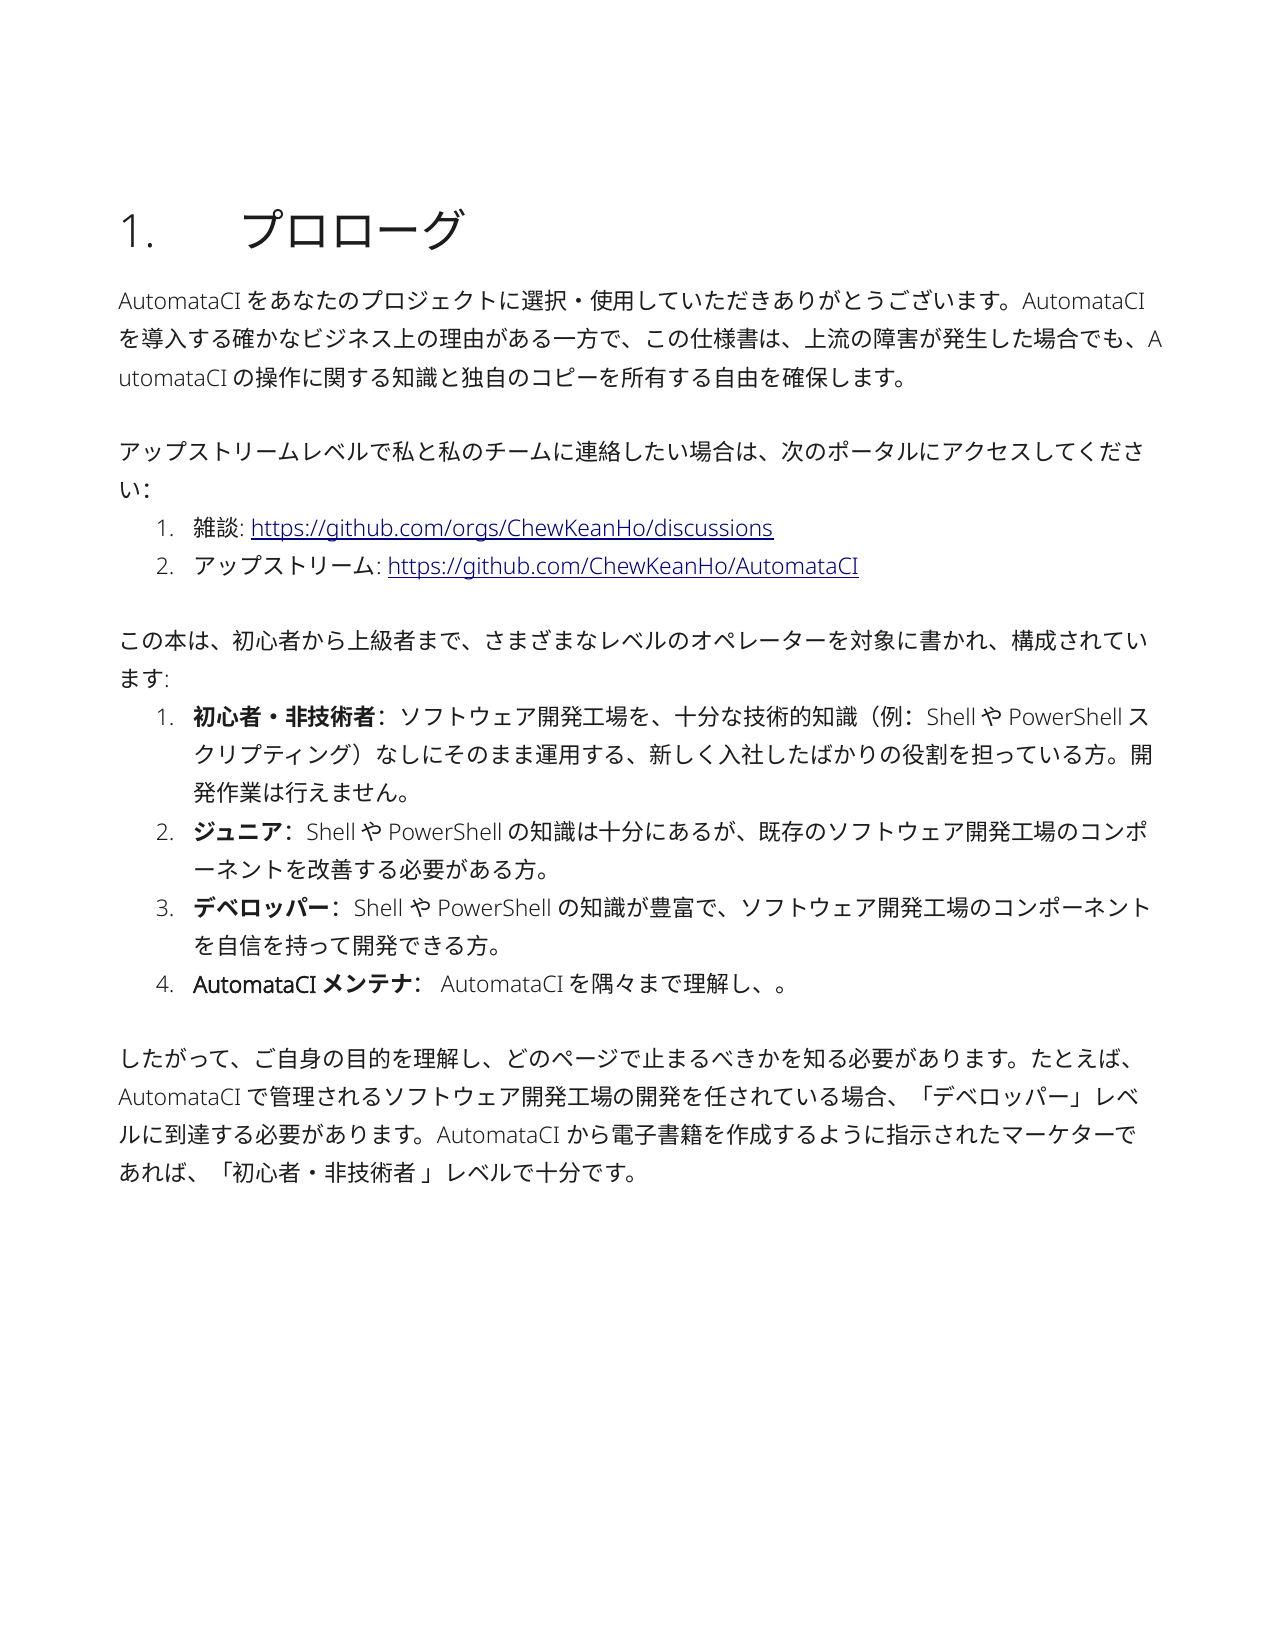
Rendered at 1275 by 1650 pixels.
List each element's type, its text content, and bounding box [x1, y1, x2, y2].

text アップストリームレベルで私と私のチームに連絡したい場合は、次のポータルにアクセスしてください： [118, 434, 1157, 505]
list デベロッパー：Shell や PowerShell の知識が豊富で、ソフトウェア開発工場のコンポーネントを自信を持って開発できる方。 [156, 890, 1157, 961]
list 雑談: https://github.com/orgs/ChewKeanHo/discussions [156, 510, 1157, 543]
list ジュニア：ShellやPowerShellの知識は十分にあるが、既存のソフトウェア開発工場のコンポーネントを改善する必要がある方。 [156, 813, 1157, 885]
list AutomataCIメンテナ： AutomataCIを隅々まで理解し、。 [156, 966, 1157, 999]
text この本は、初心者から上級者まで、さまざまなレベルのオペレーターを対象に書かれ、構成されています: [118, 622, 1157, 694]
text AutomataCIをあなたのプロジェクトに選択・使用していただきありがとうございます。AutomataCIを導入する確かなビジネス上の理由がある一方で、この仕様書は、上流の障害が発生した場合でも、AutomataCIの操作に関する知識と独自のコピーを所有する自由を確保します。 [118, 283, 1157, 393]
list アップストリーム: https://github.com/ChewKeanHo/AutomataCI [156, 548, 1157, 582]
subtitle プロローグ [118, 194, 1157, 261]
text したがって、ご自身の目的を理解し、どのページで止まるべきかを知る必要があります。たとえば、AutomataCIで管理されるソフトウェア開発工場の開発を任されている場合、「デベロッパー」レベルに到達する必要があります。AutomataCI から電子書籍を作成するように指示されたマーケターであれば、「初心者・非技術者 」レベルで十分です。 [118, 1040, 1157, 1188]
list 初心者・非技術者：ソフトウェア開発工場を、十分な技術的知識（例：ShellやPowerShellスクリプティング）なしにそのまま運用する、新しく入社したばかりの役割を担っている方。開発作業は行えません。 [156, 699, 1157, 808]
